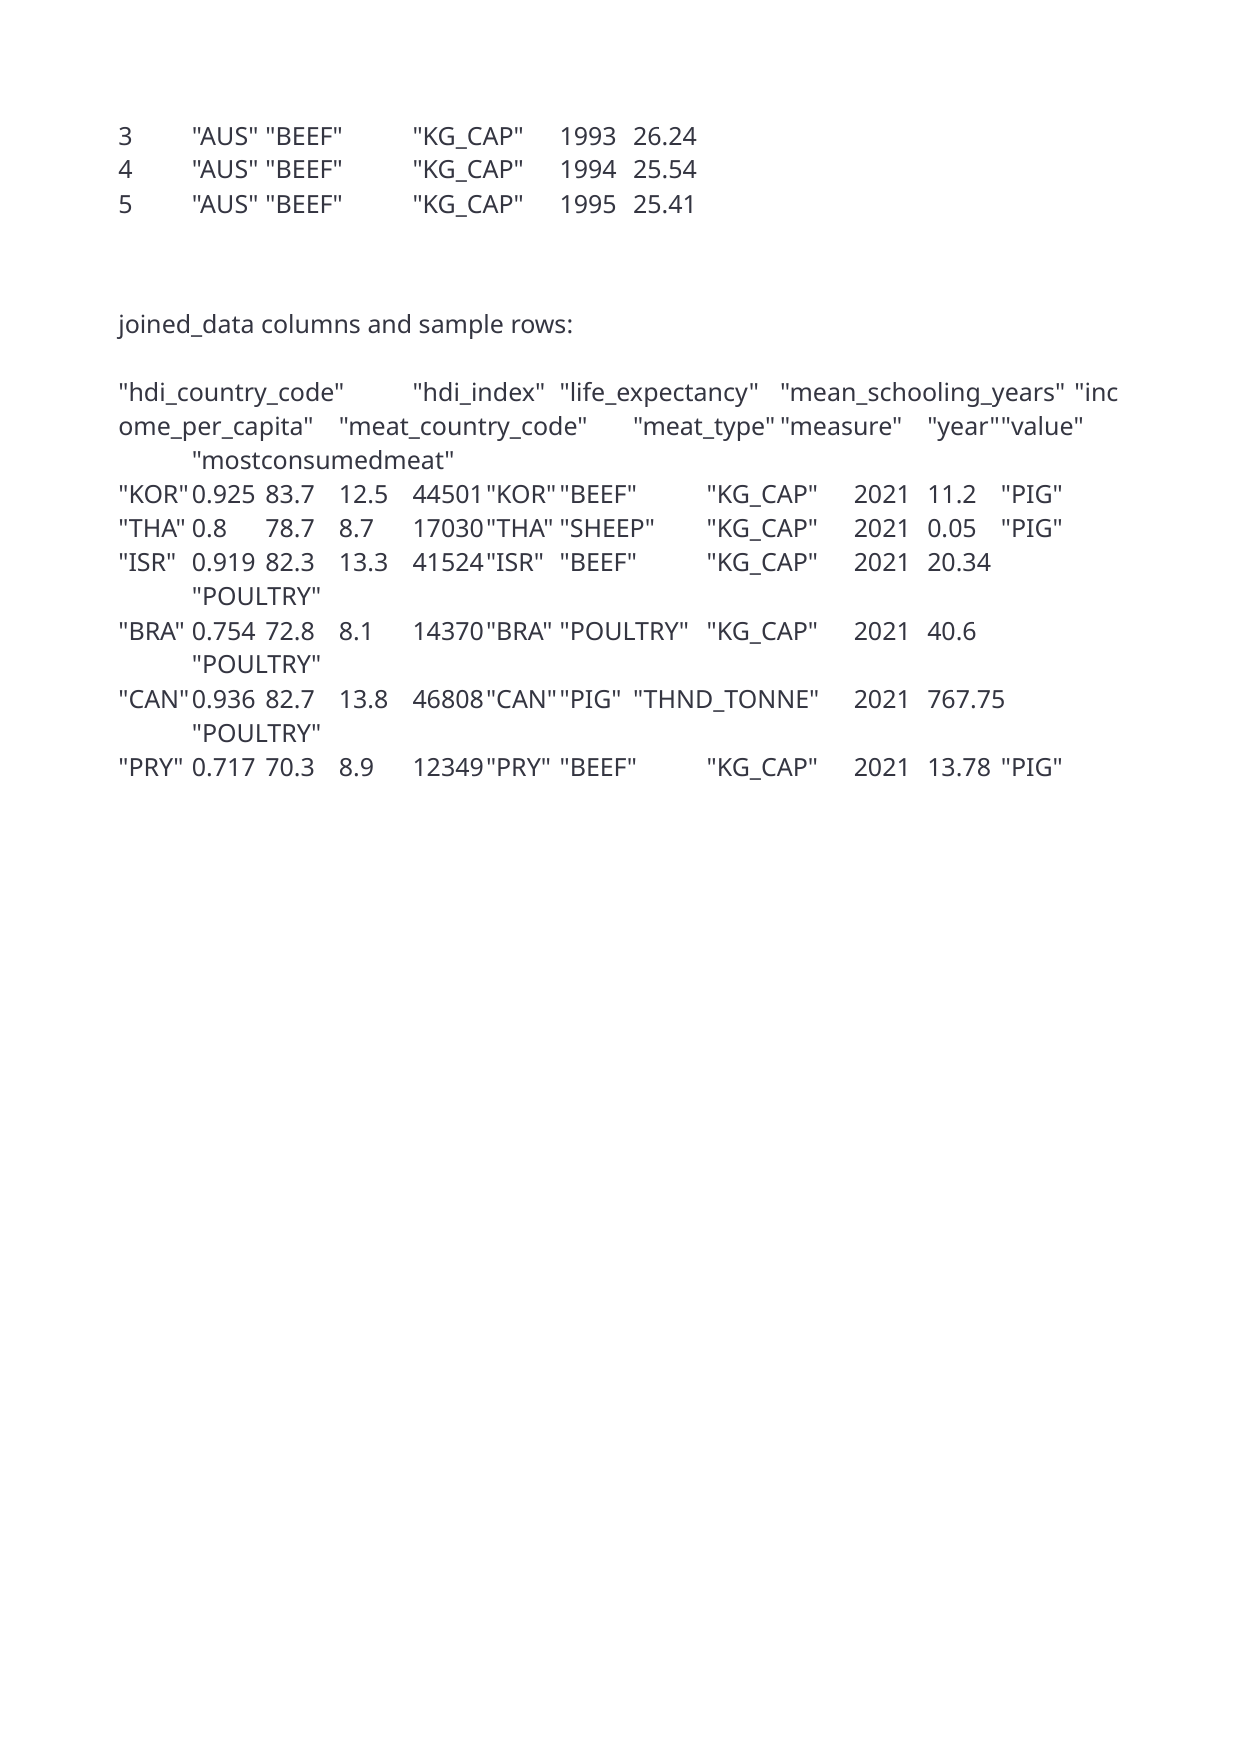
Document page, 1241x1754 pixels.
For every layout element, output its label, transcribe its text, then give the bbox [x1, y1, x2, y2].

text 3 "AUS" "BEEF" "KG_CAP" 1993 26.24 [118, 118, 1122, 152]
text "CAN" 0.936 82.7 13.8 46808 "CAN" "PIG" "THND_TONNE" 2021 767.75 "POULTRY" [118, 681, 1122, 749]
text joined_data columns and sample rows: [118, 307, 1122, 375]
text "ISR" 0.919 82.3 13.3 41524 "ISR" "BEEF" "KG_CAP" 2021 20.34 "POULTRY" [118, 545, 1122, 613]
text 4 "AUS" "BEEF" "KG_CAP" 1994 25.54 [118, 152, 1122, 186]
text "PRY" 0.717 70.3 8.9 12349 "PRY" "BEEF" "KG_CAP" 2021 13.78 "PIG" [118, 749, 1122, 817]
text 5 "AUS" "BEEF" "KG_CAP" 1995 25.41 [118, 186, 1122, 220]
text "hdi_country_code" "hdi_index" "life_expectancy" "mean_schooling_years" "income_per_capita" "meat_country_code" "meat_type" "measure" "year" "value" "mostconsumedmeat" [118, 375, 1122, 477]
text "KOR" 0.925 83.7 12.5 44501 "KOR" "BEEF" "KG_CAP" 2021 11.2 "PIG" [118, 477, 1122, 511]
text "THA" 0.8 78.7 8.7 17030 "THA" "SHEEP" "KG_CAP" 2021 0.05 "PIG" [118, 511, 1122, 545]
text "BRA" 0.754 72.8 8.1 14370 "BRA" "POULTRY" "KG_CAP" 2021 40.6 "POULTRY" [118, 613, 1122, 681]
